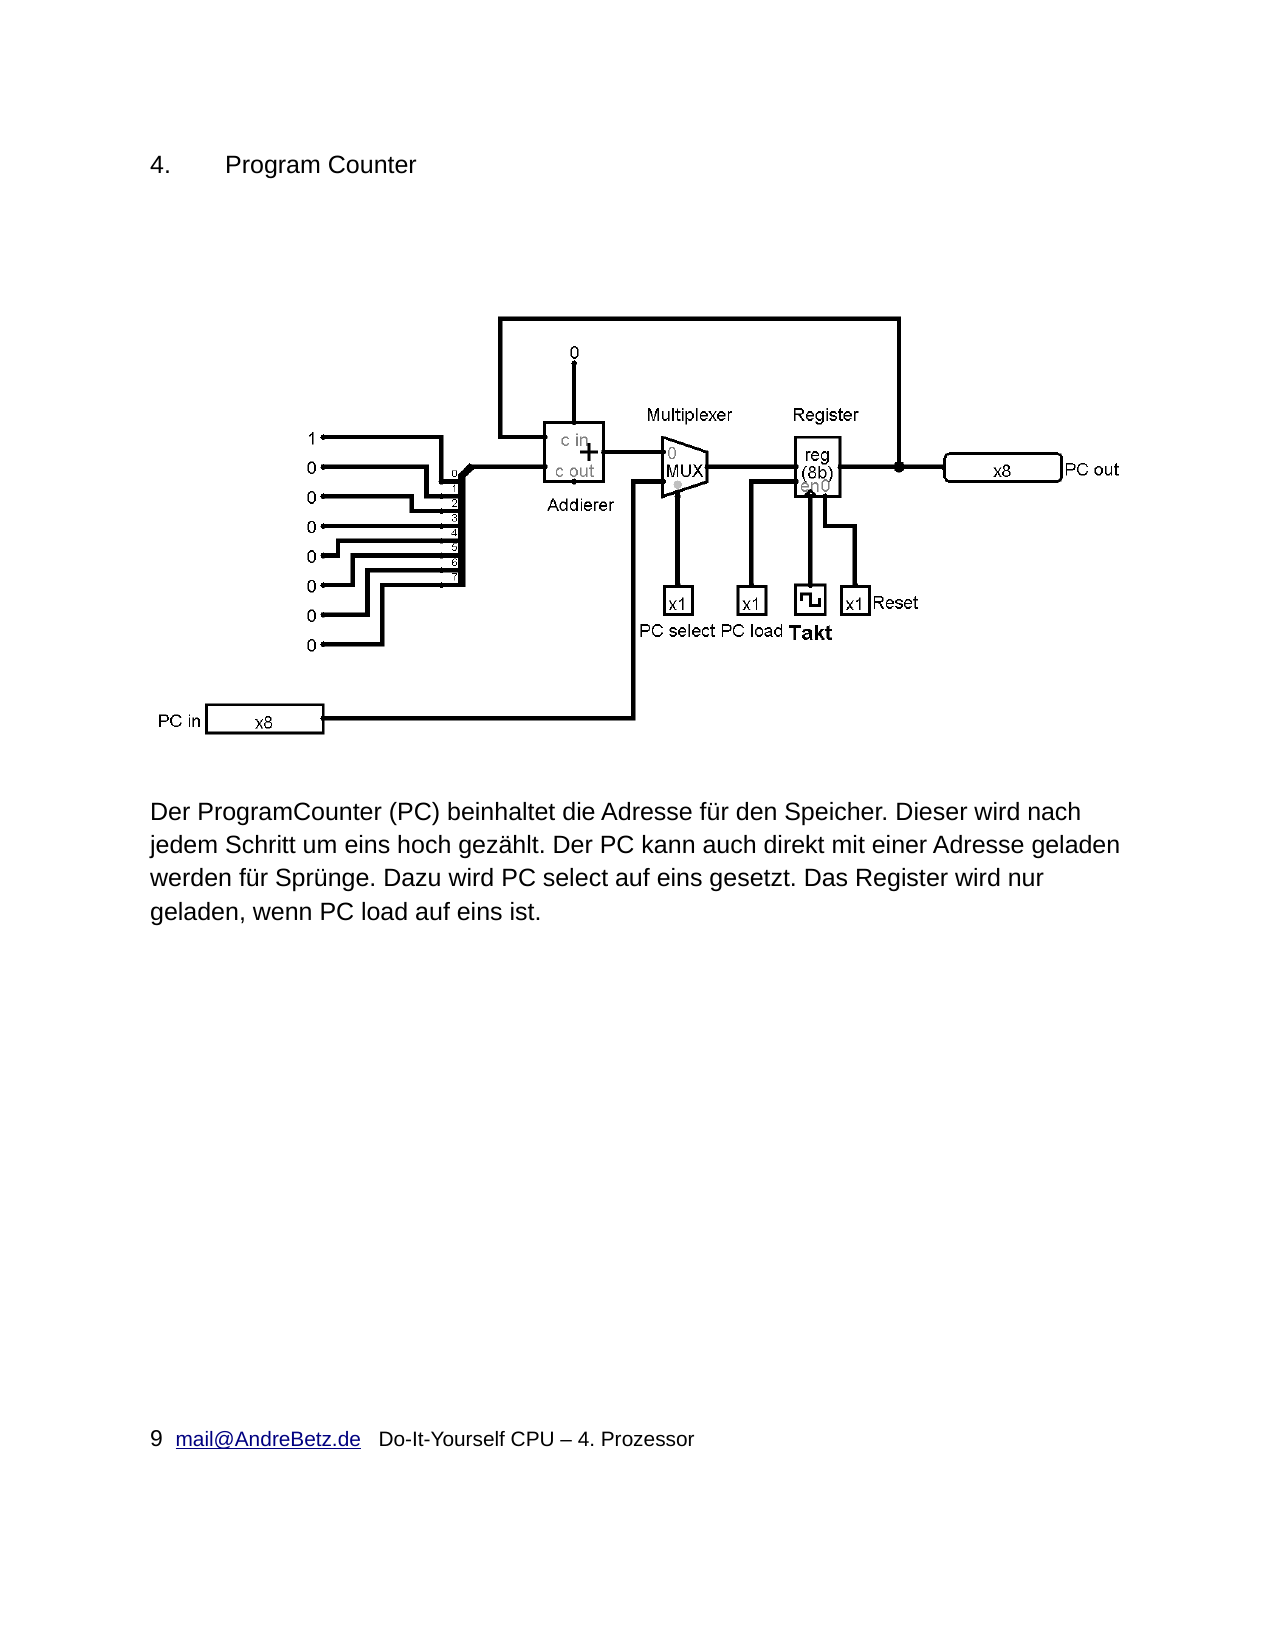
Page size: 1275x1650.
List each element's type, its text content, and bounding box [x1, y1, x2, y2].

text Der ProgramCounter (PC) beinhaltet die Adresse für den Speicher. Dieser wird nach jedem Schritt um eins hoch gezählt. Der PC kann auch direkt mit einer Adresse geladen werden für Sprünge. Dazu wird PC select auf eins gesetzt. Das Register wird nur geladen, wenn PC load auf eins ist. [150, 797, 1125, 958]
text 4. Program Counter [150, 150, 1125, 179]
picture [150, 311, 1125, 740]
